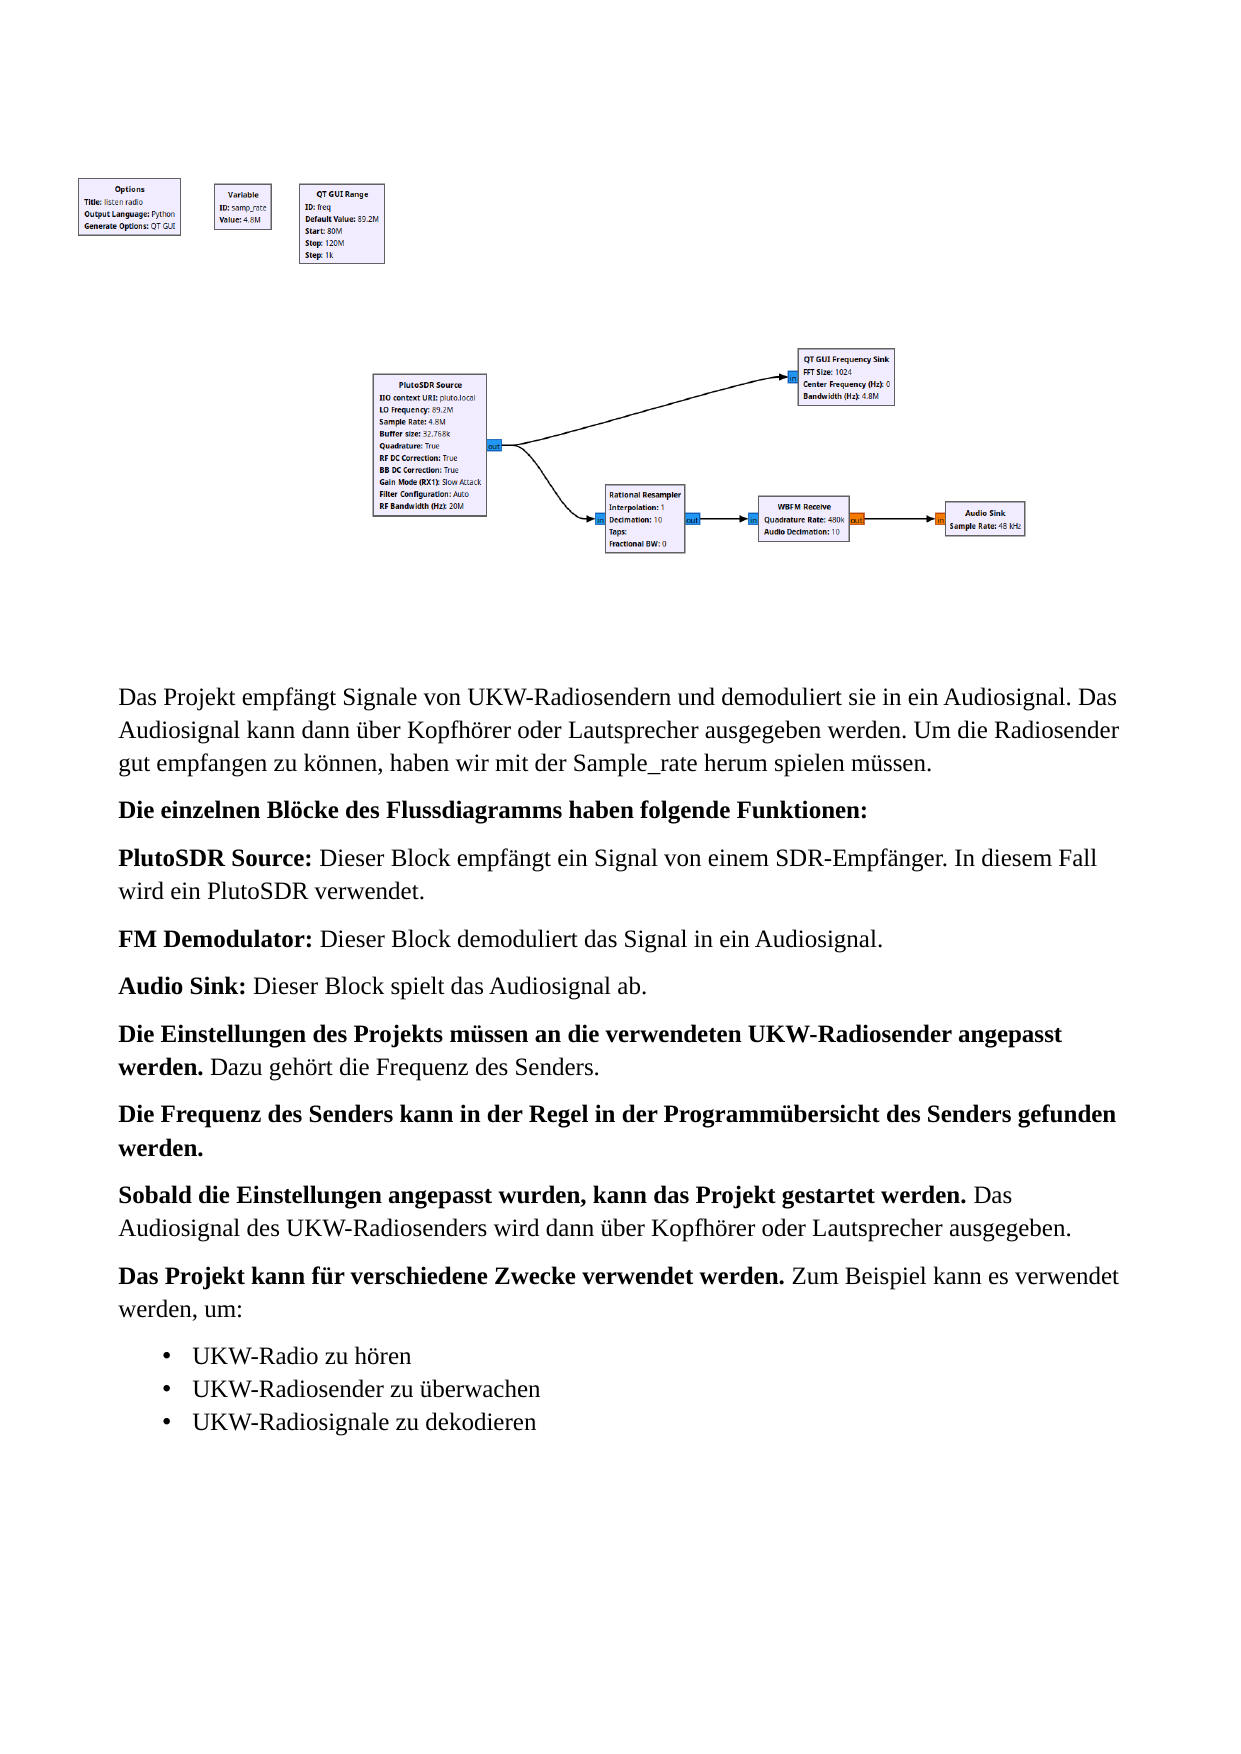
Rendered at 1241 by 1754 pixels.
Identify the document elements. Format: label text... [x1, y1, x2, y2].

text FM Demodulator: Dieser Block demoduliert das Signal in ein Audiosignal. [118, 924, 1122, 952]
text Die Frequenz des Senders kann in der Regel in der Programmübersicht des Senders gefunden werden. [118, 1099, 1122, 1161]
list UKW-Radiosender zu überwachen [162, 1374, 1122, 1403]
text PlutoSDR Source: Dieser Block empfängt ein Signal von einem SDR-Empfänger. In diesem Fall wird ein PlutoSDR verwendet. [118, 843, 1122, 905]
text Die einzelnen Blöcke des Flussdiagramms haben folgende Funktionen: [118, 796, 1122, 824]
text Die Einstellungen des Projekts müssen an die verwendeten UKW-Radiosender angepasst werden. Dazu gehört die Frequenz des Senders. [118, 1019, 1122, 1081]
list UKW-Radio zu hören [162, 1341, 1122, 1370]
picture [74, 176, 1215, 678]
text Sobald die Einstellungen angepasst wurden, kann das Projekt gestartet werden. Das Audiosignal des UKW-Radiosenders wird dann über Kopfhörer oder Lautsprecher ausgegeben. [118, 1180, 1122, 1242]
text Audio Sink: Dieser Block spielt das Audiosignal ab. [118, 971, 1122, 1000]
text Das Projekt empfängt Signale von UKW-Radiosendern und demoduliert sie in ein Audiosignal. Das Audiosignal kann dann über Kopfhörer oder Lautsprecher ausgegeben werden. Um die Radiosender gut empfangen zu können, haben wir mit der Sample_rate herum spielen müssen. [118, 678, 1122, 777]
list UKW-Radiosignale zu dekodieren [162, 1407, 1122, 1436]
text Das Projekt kann für verschiedene Zwecke verwendet werden. Zum Beispiel kann es verwendet werden, um: [118, 1261, 1122, 1323]
